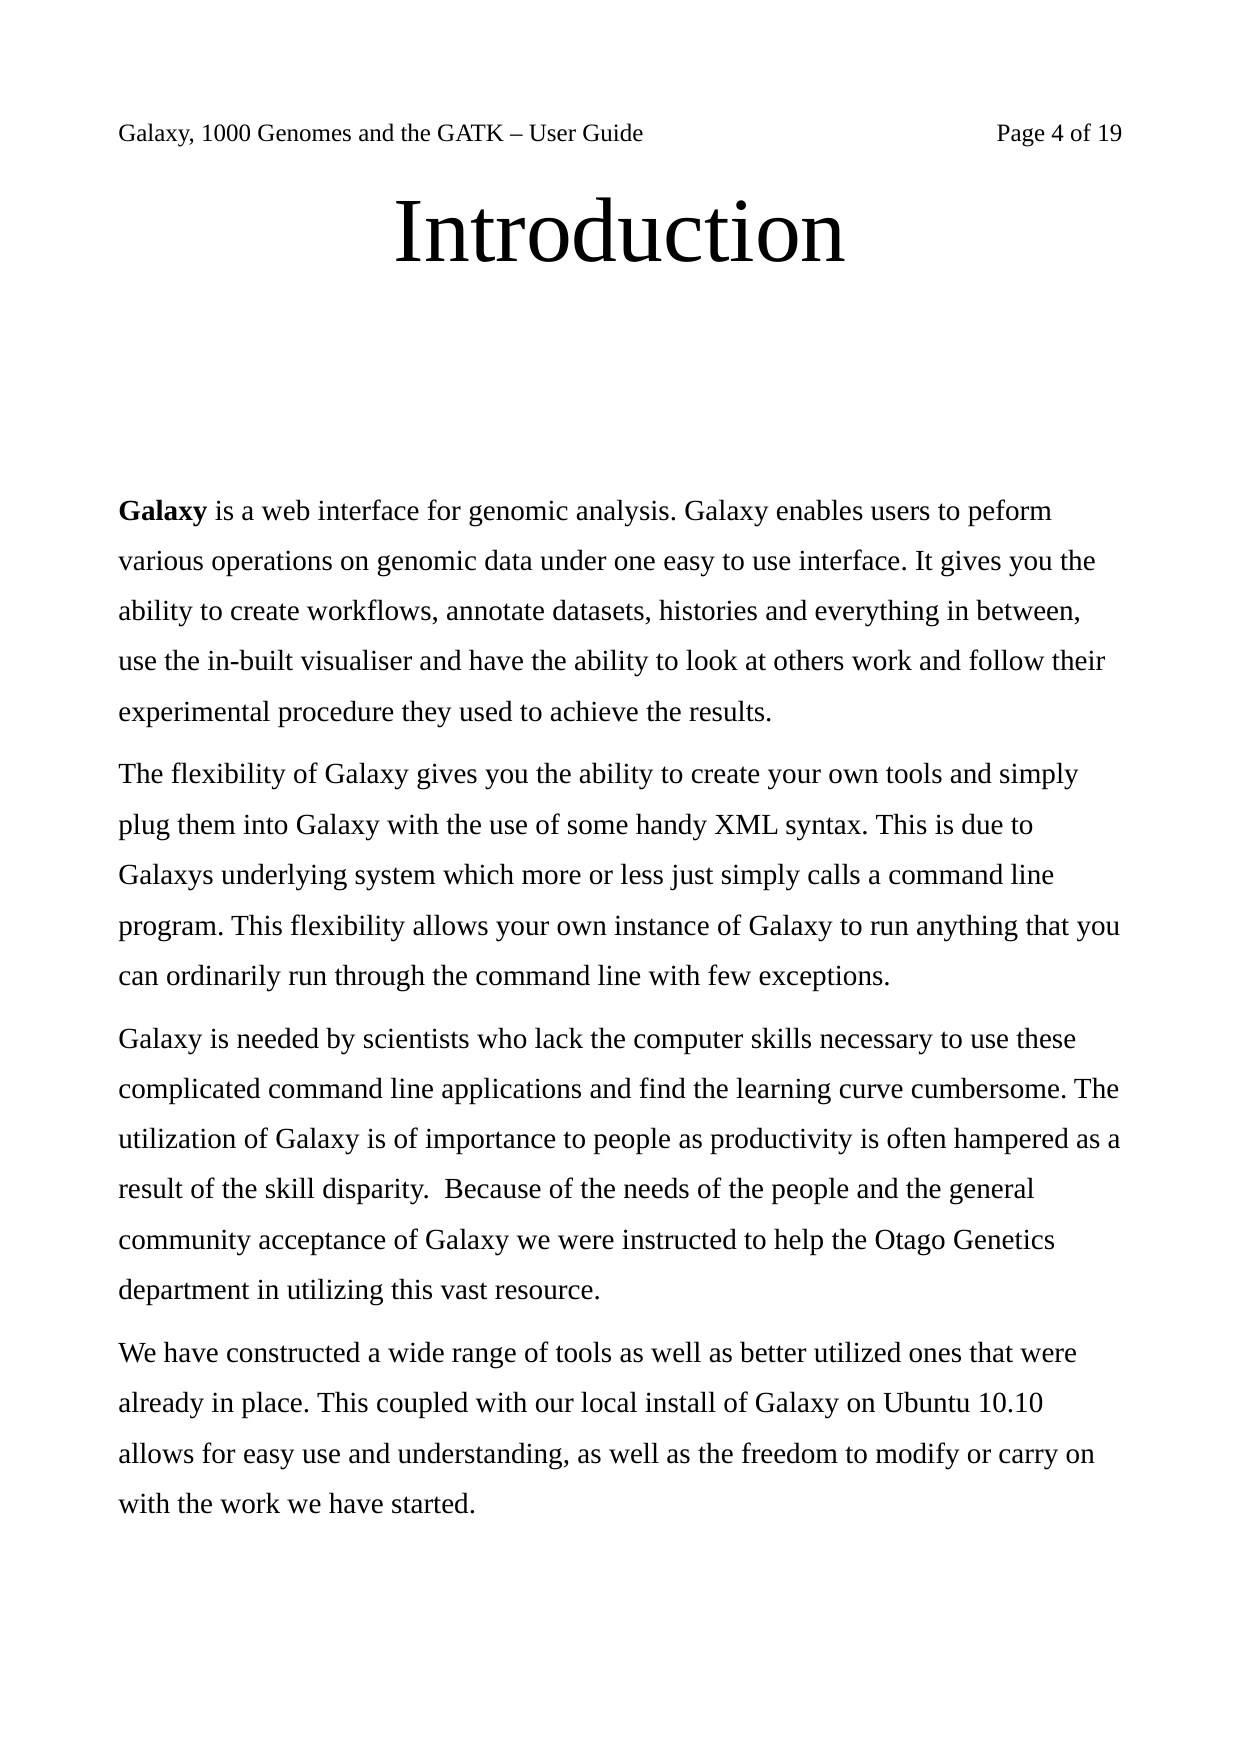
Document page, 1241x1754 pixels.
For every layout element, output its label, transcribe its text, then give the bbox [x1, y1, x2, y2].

text Galaxy is needed by scientists who lack the computer skills necessary to use these complicated command line applications and find the learning curve cumbersome. The utilization of Galaxy is of importance to people as productivity is often hampered as a result of the skill disparity. Because of the needs of the people and the general community acceptance of Galaxy we were instructed to help the Otago Genetics department in utilizing this vast resource. [118, 1021, 1122, 1306]
text Introduction [118, 176, 1122, 282]
text The flexibility of Galaxy gives you the ability to create your own tools and simply plug them into Galaxy with the use of some handy XML syntax. This is due to Galaxys underlying system which more or less just simply calls a command line program. This flexibility allows your own instance of Galaxy to run anything that you can ordinarily run through the command line with few exceptions. [118, 757, 1122, 991]
text We have constructed a wide range of tools as well as better utilized ones that were already in place. This coupled with our local install of Galaxy on Ubuntu 10.10 allows for easy use and understanding, as well as the freedom to modify or carry on with the work we have started. [118, 1335, 1122, 1519]
text Galaxy is a web interface for genomic analysis. Galaxy enables users to peform various operations on genomic data under one easy to use interface. It gives you the ability to create workflows, annotate datasets, histories and everything in between, use the in-built visualiser and have the ability to look at others work and follow their experimental procedure they used to achieve the results. [118, 493, 1122, 727]
